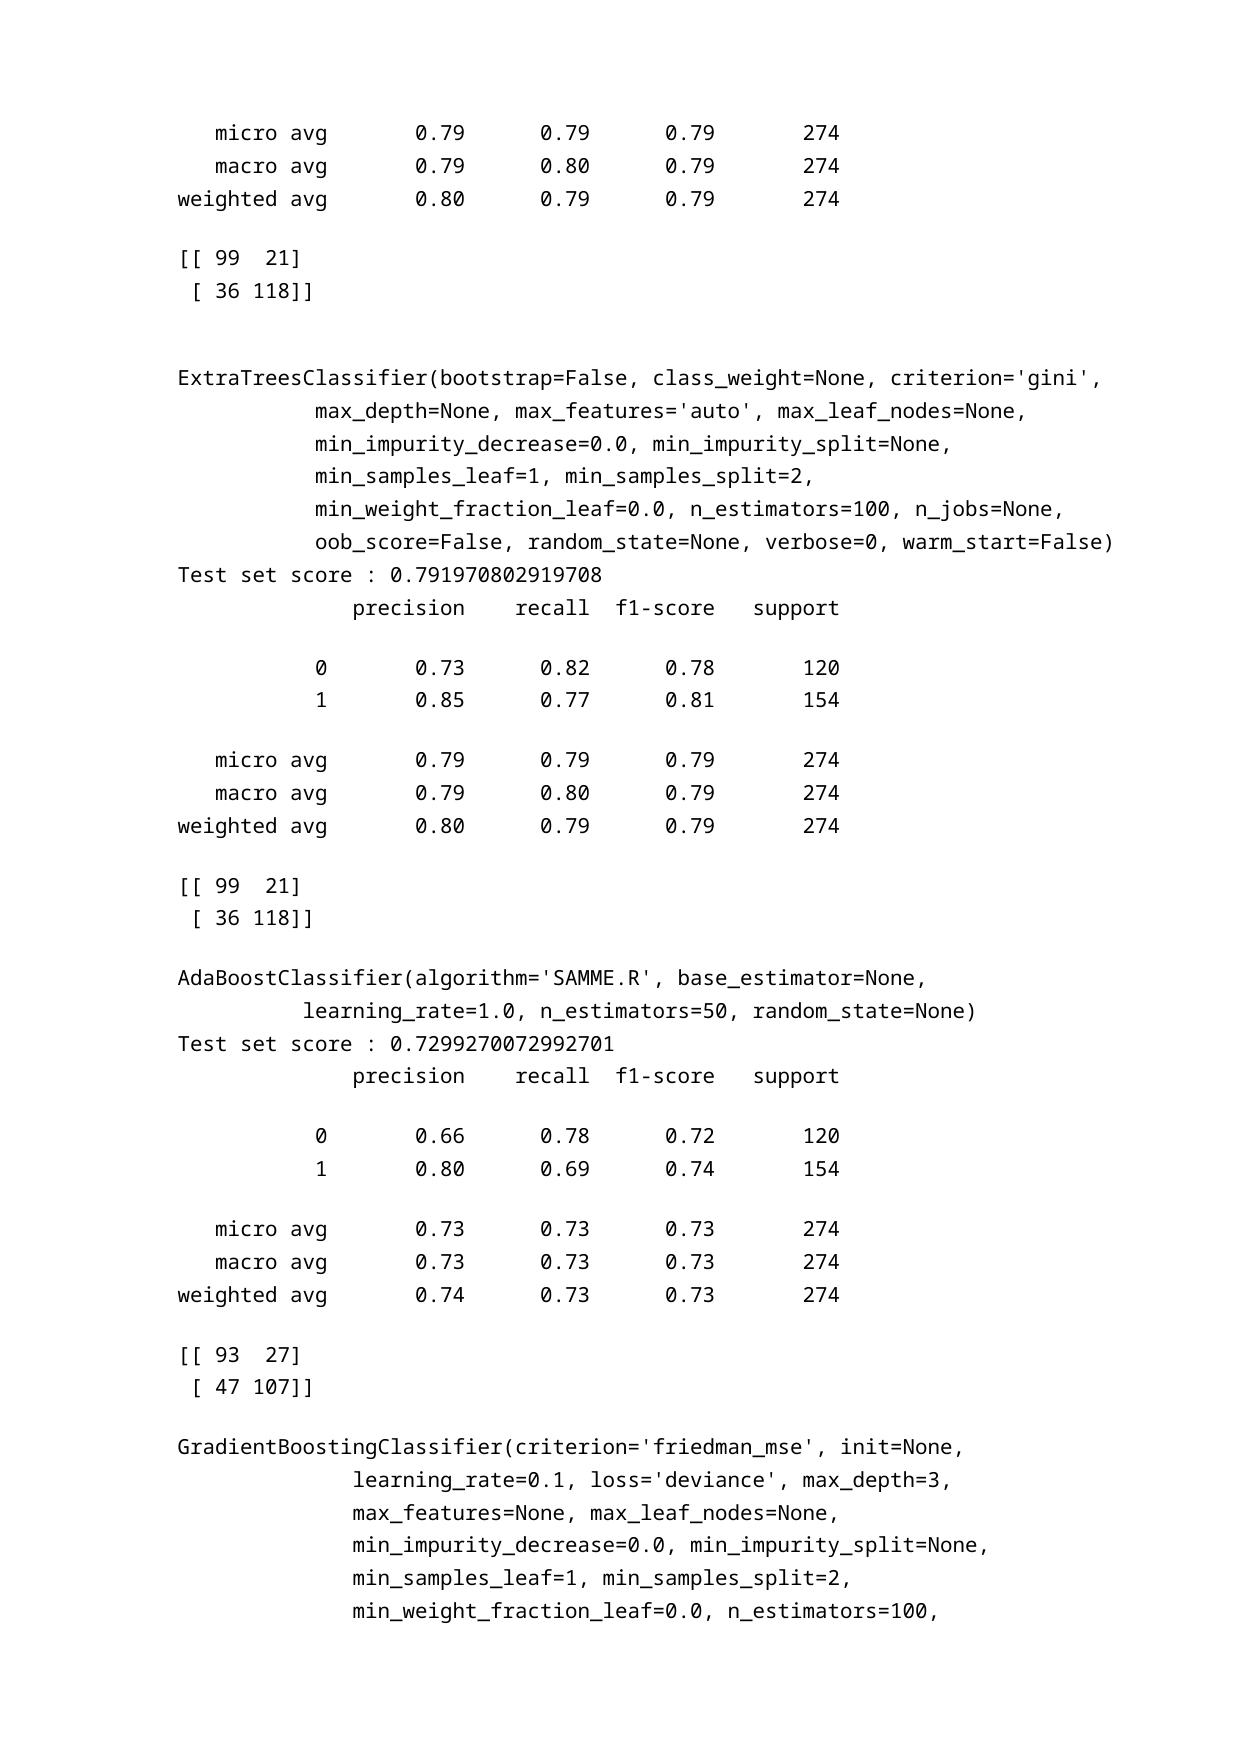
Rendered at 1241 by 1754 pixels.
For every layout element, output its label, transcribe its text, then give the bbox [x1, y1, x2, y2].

text micro avg 0.73 0.73 0.73 274 [177, 1214, 1152, 1243]
text AdaBoostClassifier(algorithm='SAMME.R', base_estimator=None, [177, 963, 1152, 992]
text weighted avg 0.80 0.79 0.79 274 [177, 811, 1152, 839]
text learning_rate=1.0, n_estimators=50, random_state=None) [177, 996, 1152, 1024]
text [[ 99 21] [177, 871, 1152, 899]
text GradientBoostingClassifier(criterion='friedman_mse', init=None, [177, 1432, 1152, 1461]
text weighted avg 0.80 0.79 0.79 274 [177, 184, 1152, 212]
text min_weight_fraction_leaf=0.0, n_estimators=100, n_jobs=None, [177, 494, 1152, 523]
text oob_score=False, random_state=None, verbose=0, warm_start=False) [177, 527, 1152, 556]
text 0 0.73 0.82 0.78 120 [177, 653, 1152, 681]
text macro avg 0.79 0.80 0.79 274 [177, 151, 1152, 179]
text min_impurity_decrease=0.0, min_impurity_split=None, [177, 1531, 1152, 1559]
text precision recall f1-score support [177, 593, 1152, 621]
text min_samples_leaf=1, min_samples_split=2, [177, 1563, 1152, 1592]
text [ 36 118]] [177, 276, 1152, 305]
text min_samples_leaf=1, min_samples_split=2, [177, 462, 1152, 490]
text Test set score : 0.791970802919708 [177, 560, 1152, 588]
text max_features=None, max_leaf_nodes=None, [177, 1498, 1152, 1526]
text Test set score : 0.7299270072992701 [177, 1029, 1152, 1057]
text [[ 99 21] [177, 243, 1152, 272]
text 1 0.80 0.69 0.74 154 [177, 1154, 1152, 1183]
text [ 36 118]] [177, 903, 1152, 932]
text 1 0.85 0.77 0.81 154 [177, 685, 1152, 714]
text micro avg 0.79 0.79 0.79 274 [177, 745, 1152, 774]
text macro avg 0.73 0.73 0.73 274 [177, 1247, 1152, 1276]
text [[ 93 27] [177, 1340, 1152, 1368]
text macro avg 0.79 0.80 0.79 274 [177, 778, 1152, 807]
text min_weight_fraction_leaf=0.0, n_estimators=100, [177, 1596, 1152, 1625]
text [ 47 107]] [177, 1372, 1152, 1401]
text min_impurity_decrease=0.0, min_impurity_split=None, [177, 429, 1152, 457]
text precision recall f1-score support [177, 1061, 1152, 1090]
text 0 0.66 0.78 0.72 120 [177, 1121, 1152, 1150]
text ExtraTreesClassifier(bootstrap=False, class_weight=None, criterion='gini', [177, 363, 1152, 392]
text max_depth=None, max_features='auto', max_leaf_nodes=None, [177, 396, 1152, 424]
text learning_rate=0.1, loss='deviance', max_depth=3, [177, 1465, 1152, 1493]
text weighted avg 0.74 0.73 0.73 274 [177, 1280, 1152, 1308]
text micro avg 0.79 0.79 0.79 274 [177, 118, 1152, 147]
